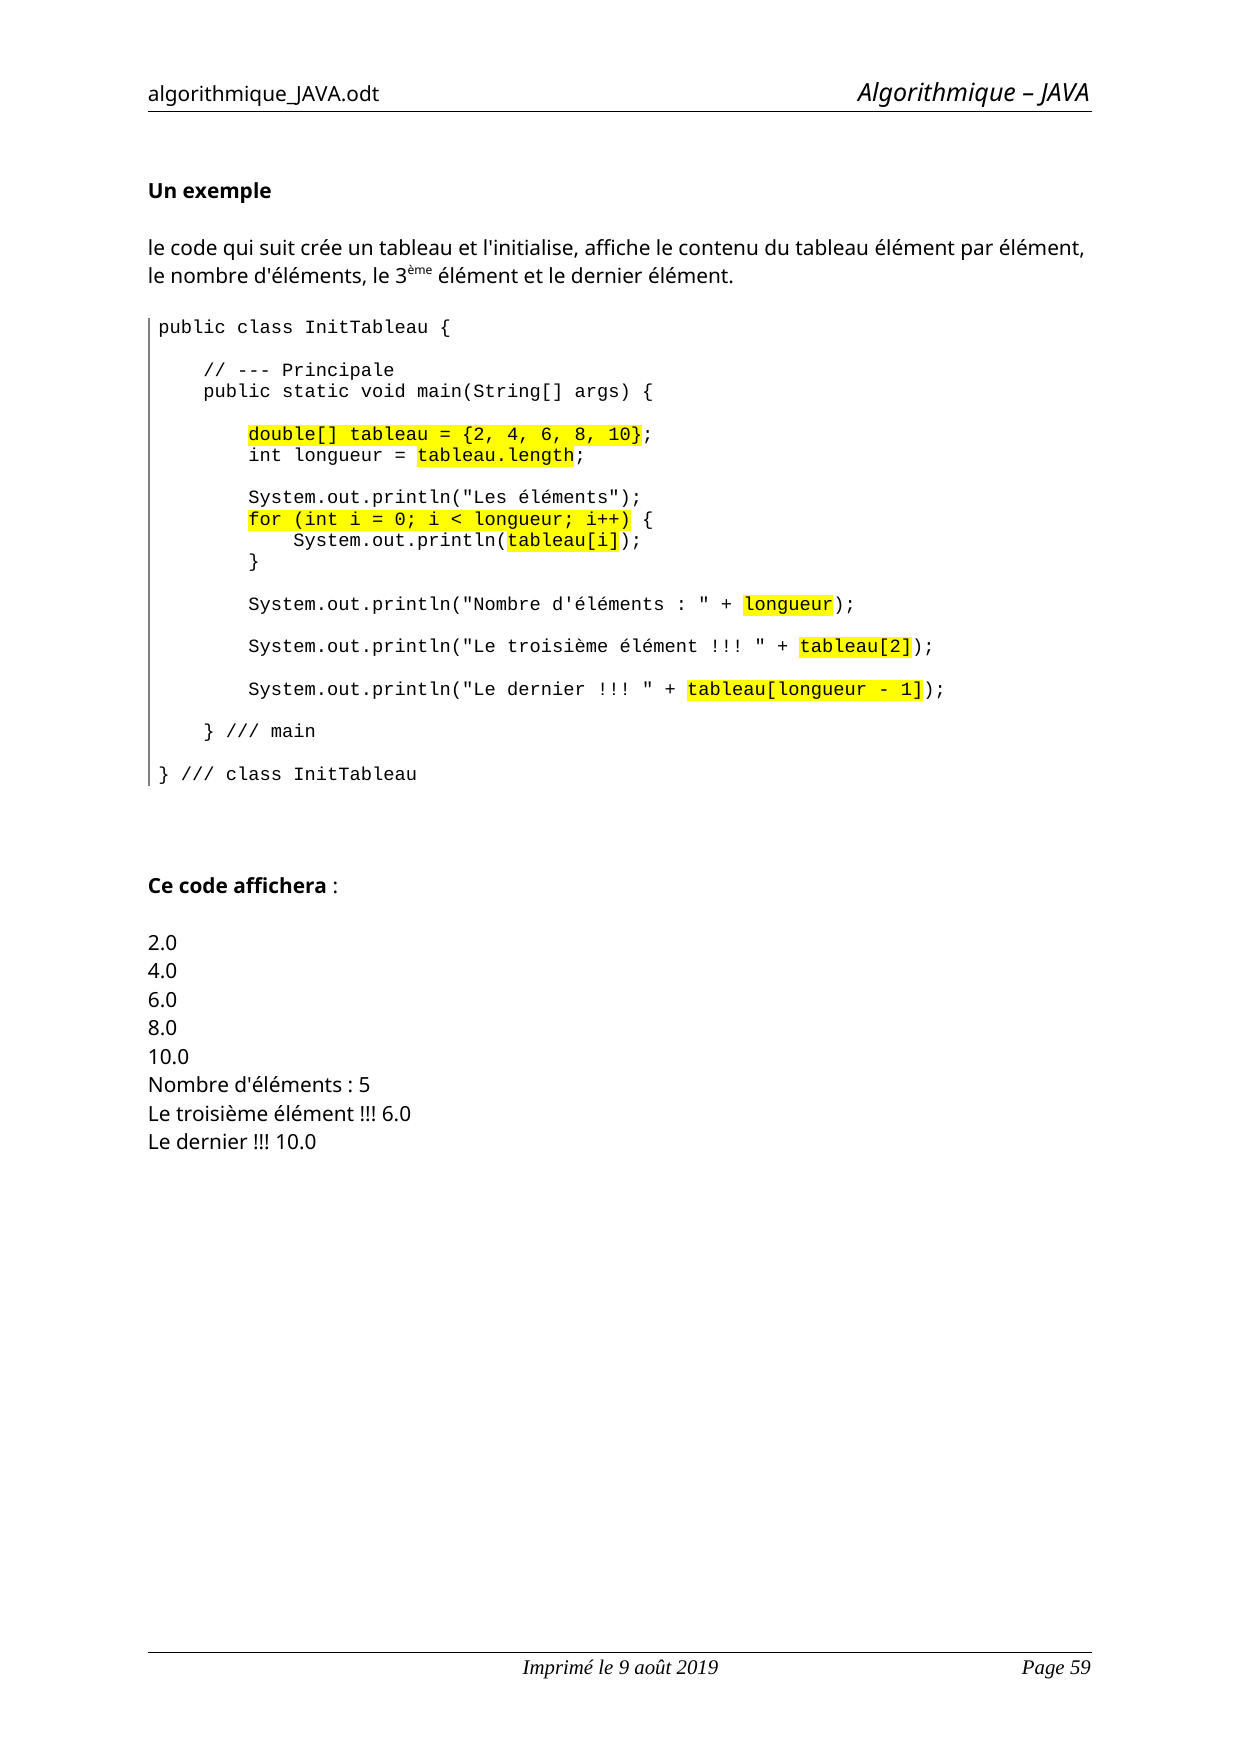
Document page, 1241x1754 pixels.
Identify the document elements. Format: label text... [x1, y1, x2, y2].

text 10.0 [148, 1042, 1092, 1070]
text 2.0 [148, 928, 1092, 956]
text public class InitTableau { [150, 318, 1092, 339]
text Le troisième élément !!! 6.0 [148, 1099, 1092, 1127]
text System.out.println("Les éléments"); [150, 488, 1092, 509]
text } /// class InitTableau [150, 764, 1092, 786]
text Un exemple [148, 176, 1092, 204]
text Nombre d'éléments : 5 [148, 1070, 1092, 1099]
text } [150, 552, 1092, 573]
text } /// main [150, 722, 1092, 743]
text System.out.println("Le troisième élément !!! " + tableau[2]); [150, 637, 1092, 658]
text int longueur = tableau.length; [150, 446, 1092, 467]
text le code qui suit crée un tableau et l'initialise, affiche le contenu du tableau élément par élément, le nombre d'éléments, le 3ème élément et le dernier élément. [148, 233, 1092, 290]
text double[] tableau = {2, 4, 6, 8, 10}; [150, 424, 1092, 446]
text for (int i = 0; i < longueur; i++) { [150, 509, 1092, 531]
text Ce code affichera : [148, 871, 1092, 899]
text System.out.println("Nombre d'éléments : " + longueur); [150, 594, 1092, 616]
text System.out.println("Le dernier !!! " + tableau[longueur - 1]); [150, 679, 1092, 701]
text System.out.println(tableau[i]); [150, 531, 1092, 552]
text 4.0 [148, 956, 1092, 985]
text // --- Principale [150, 361, 1092, 382]
text 8.0 [148, 1013, 1092, 1042]
text 6.0 [148, 985, 1092, 1013]
text Le dernier !!! 10.0 [148, 1127, 1092, 1156]
text public static void main(String[] args) { [150, 382, 1092, 403]
